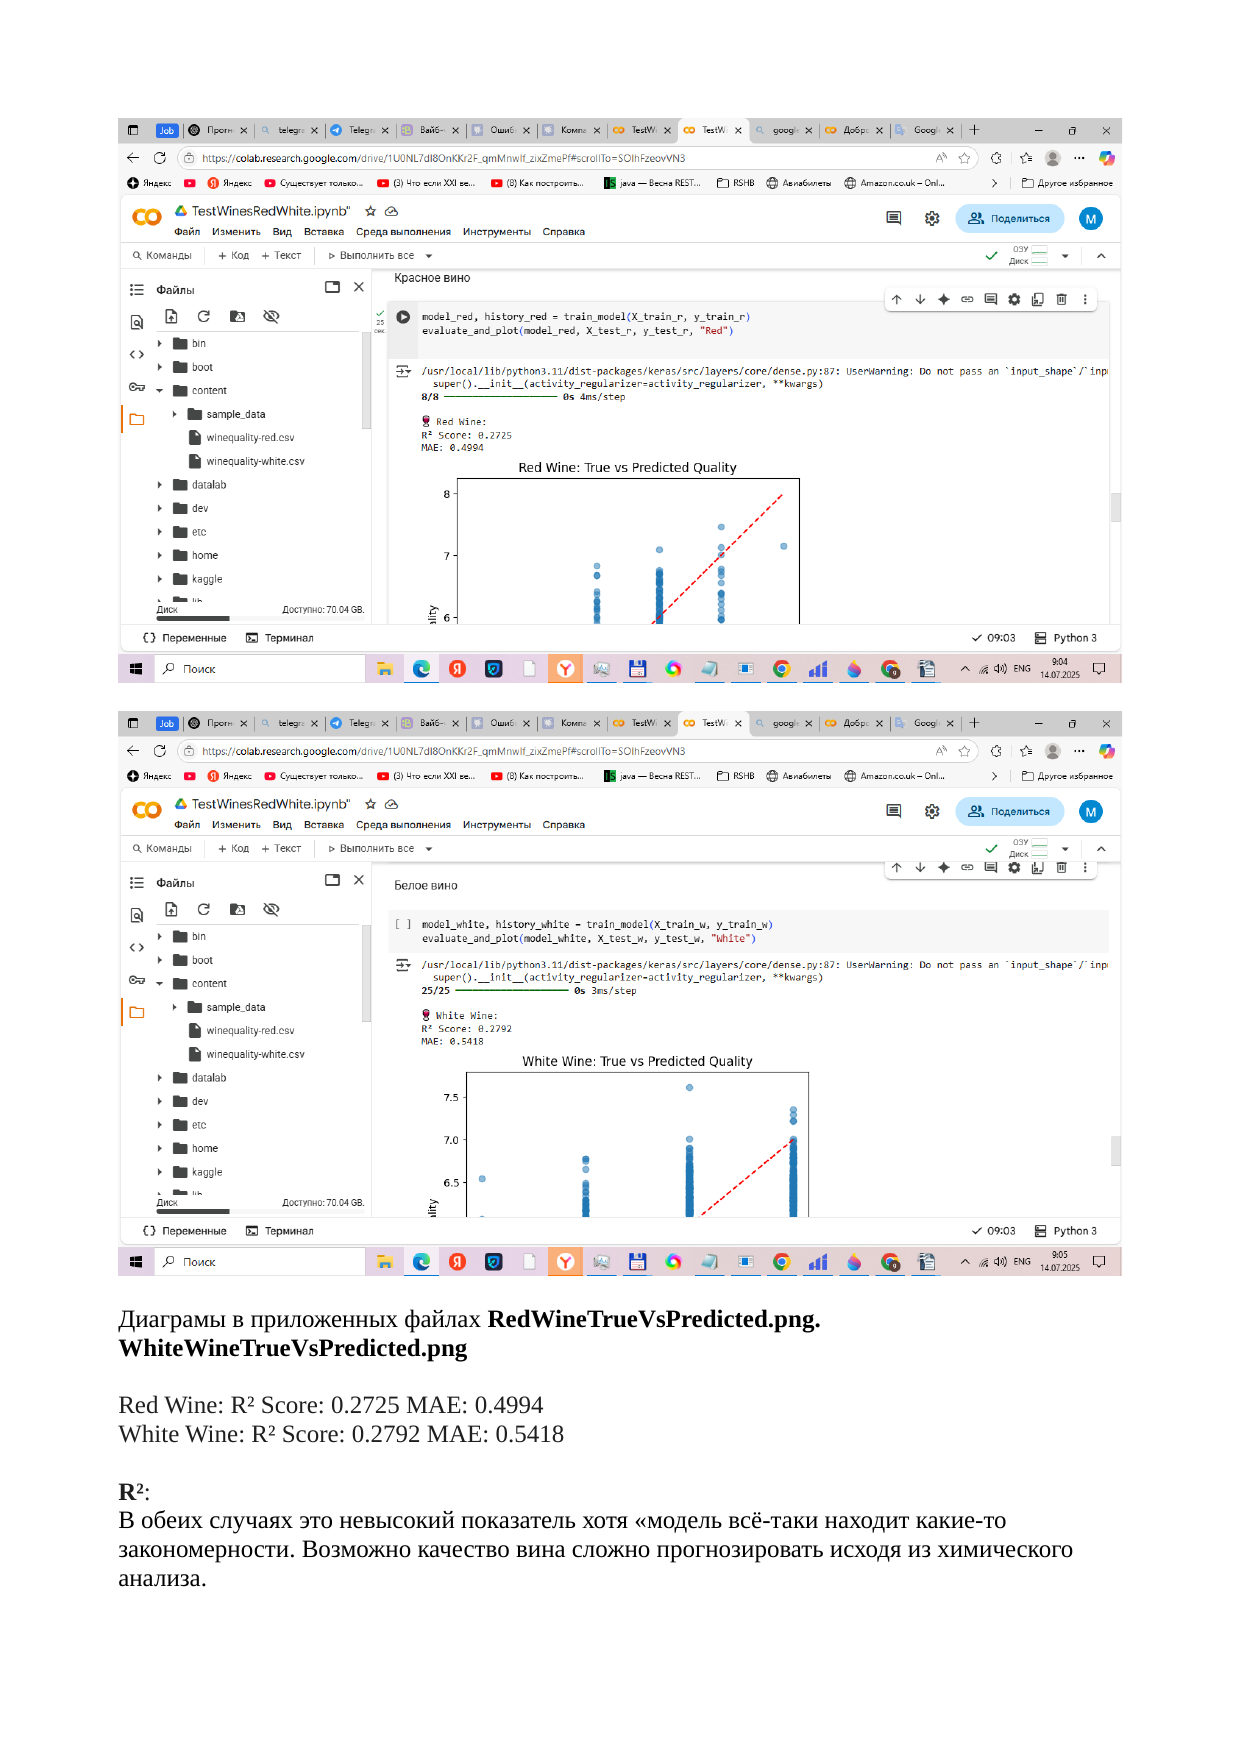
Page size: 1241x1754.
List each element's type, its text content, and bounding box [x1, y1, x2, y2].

text Red Wine: R² Score: 0.2725 MAE: 0.4994 [118, 1391, 1122, 1419]
text В обеих случаях это невысокий показатель хотя «модель всё-таки находит какие-то закономерности. Возможно качество вина сложно прогнозировать исходя из химического анализа. [118, 1506, 1122, 1592]
text R²: [118, 1477, 1122, 1506]
text White Wine: R² Score: 0.2792 MAE: 0.5418 [118, 1419, 1122, 1448]
picture [118, 118, 1123, 683]
picture [118, 711, 1123, 1276]
text Диаграмы в приложенных файлах RedWineTrueVsPredicted.png. WhiteWineTrueVsPredicted.png [118, 1304, 1122, 1362]
